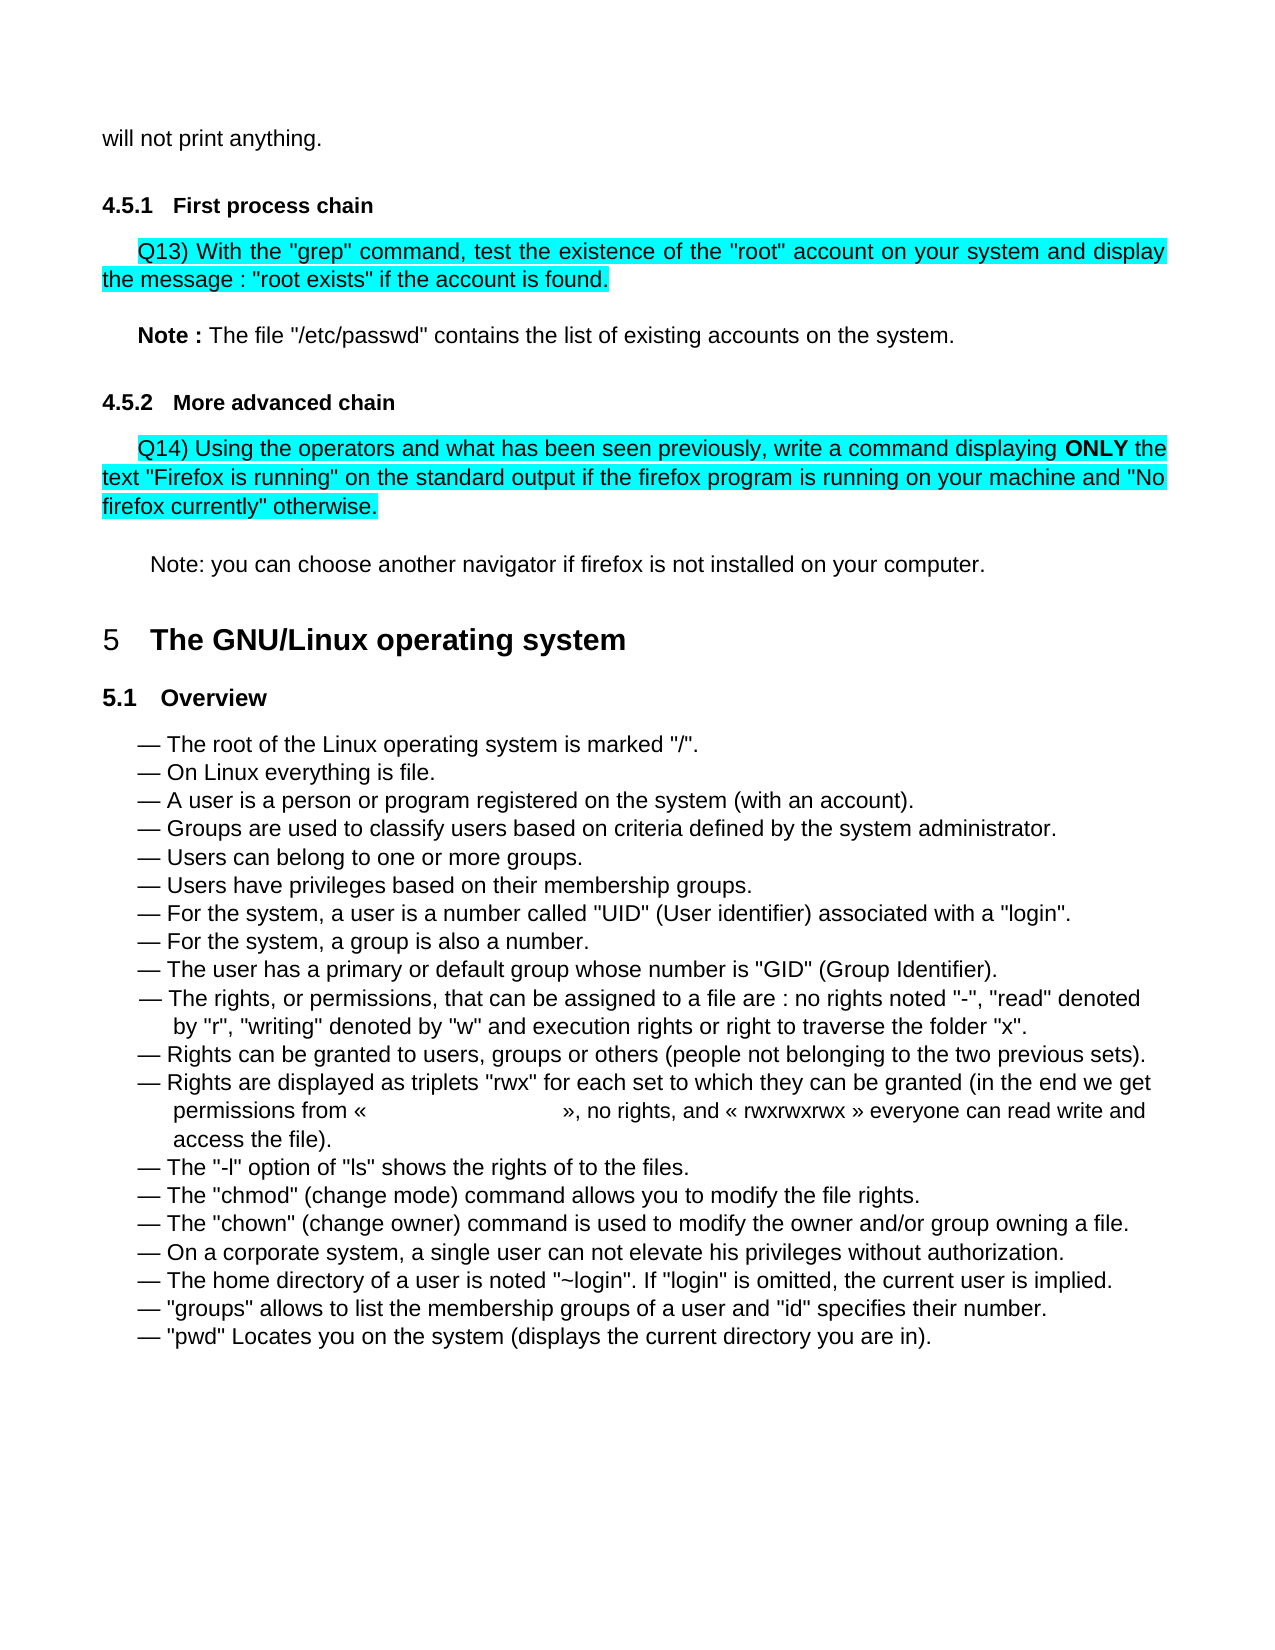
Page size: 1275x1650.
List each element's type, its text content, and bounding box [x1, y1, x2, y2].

text — For the system, a group is also a number. [137, 928, 1167, 954]
text Note: you can choose another navigator if firefox is not installed on your computer. [102, 551, 1167, 577]
text — The "-l" option of "ls" shows the rights of to the files. [137, 1154, 1167, 1180]
text — For the system, a user is a number called "UID" (User identifier) associated with a "login". [137, 900, 1167, 926]
text 4.5.1 First process chain [102, 192, 1167, 218]
text — The root of the Linux operating system is marked "/". [137, 731, 1167, 757]
text — "pwd" Locates you on the system (displays the current directory you are in). [137, 1323, 1167, 1349]
text — Rights can be granted to users, groups or others (people not belonging to the two previous sets). [137, 1041, 1167, 1067]
text — Rights are displayed as triplets "rwx" for each set to which they can be granted (in the end we get [137, 1069, 1167, 1096]
text — Users have privileges based on their membership groups. [137, 872, 1167, 898]
text will not print anything. [102, 125, 1167, 151]
text 4.5.2 More advanced chain [102, 389, 1167, 416]
text — A user is a person or program registered on the system (with an account). [137, 787, 1167, 813]
text — Groups are used to classify users based on criteria defined by the system administrator. [137, 815, 1167, 842]
text — The "chmod" (change mode) command allows you to modify the file rights. [137, 1182, 1167, 1208]
text — The user has a primary or default group whose number is "GID" (Group Identifier). [137, 956, 1167, 983]
text — Users can belong to one or more groups. [137, 843, 1167, 870]
text Q13) With the "grep" command, test the existence of the "root" account on your system and display the message : "root exists" if the account is found. [102, 238, 1167, 292]
text Q14) Using the operators and what has been seen previously, write a command displaying ONLY the text "Firefox is running" on the standard output if the firefox program is running on your machine and "No firefox currently" otherwise. [102, 435, 1167, 519]
text — On a corporate system, a single user can not elevate his privileges without authorization. [137, 1238, 1167, 1265]
text — The "chown" (change owner) command is used to modify the owner and/or group owning a file. [137, 1210, 1167, 1237]
list The GNU/Linux operating system [103, 622, 1167, 656]
text — The rights, or permissions, that can be assigned to a file are : no rights noted "-", "read" denoted by "r", "writing" denoted by "w" and execution rights or right to traverse the folder "x". [139, 985, 1167, 1039]
text — "groups" allows to list the membership groups of a user and "id" specifies their number. [137, 1295, 1167, 1321]
text — On Linux everything is file. [137, 759, 1167, 785]
text Note : The file "/etc/passwd" contains the list of existing accounts on the system. [137, 322, 1167, 348]
text access the file). [173, 1126, 1167, 1152]
text 5.1 Overview [102, 683, 1167, 711]
text — The home directory of a user is noted "~login". If "login" is omitted, the current user is implied. [137, 1267, 1167, 1293]
text permissions from « », no rights, and « rwxrwxrwx » everyone can read write and [173, 1097, 1167, 1124]
